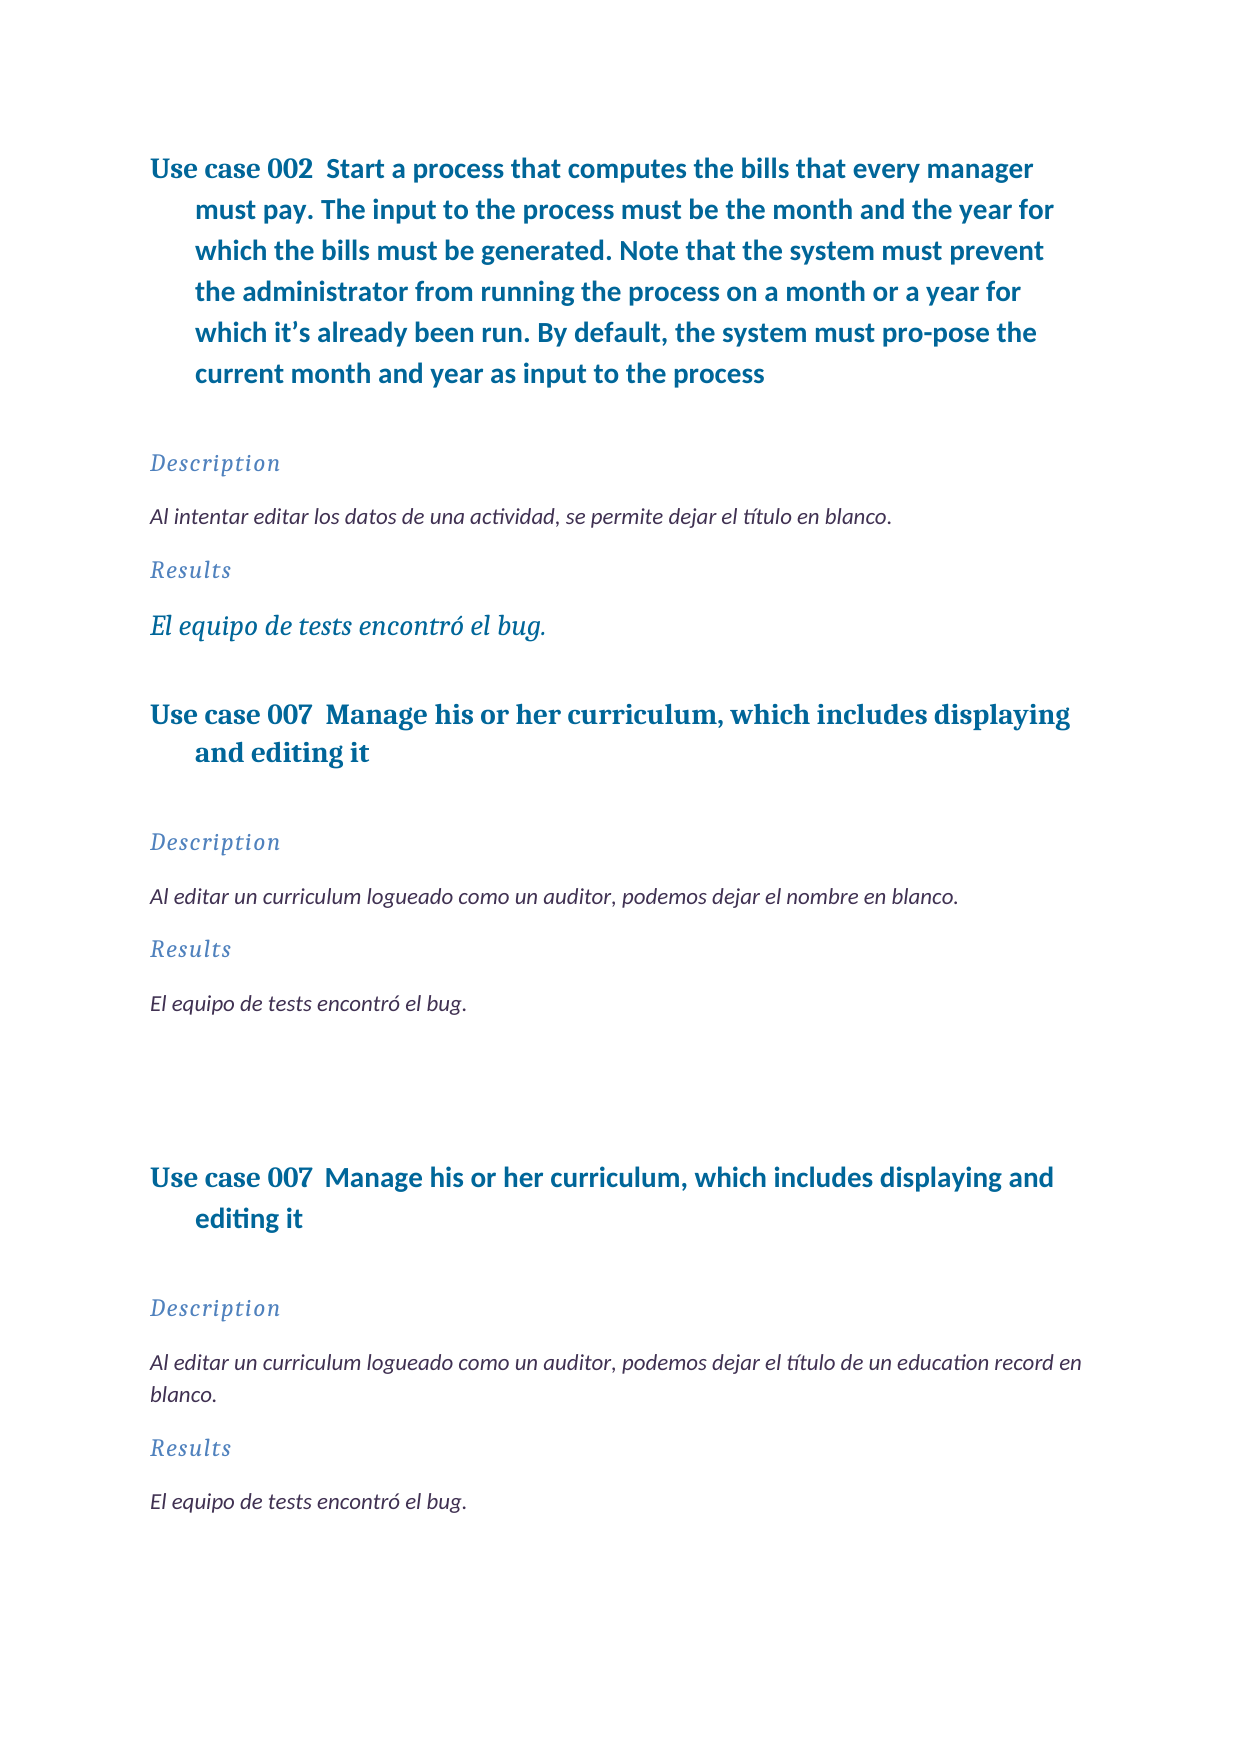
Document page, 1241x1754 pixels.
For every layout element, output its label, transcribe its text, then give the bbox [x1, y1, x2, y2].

subtitle Use case 007 Manage his or her curriculum, which includes displaying and editing it [150, 698, 1090, 770]
text El equipo de tests encontró el bug. [150, 609, 1090, 643]
subtitle Description [150, 1294, 1090, 1323]
subtitle Results [150, 1433, 1090, 1462]
text Al intentar editar los datos de una actividad, se permite dejar el título en blanco. [150, 502, 1090, 531]
subtitle Description [150, 449, 1090, 477]
text Al editar un curriculum logueado como un auditor, podemos dejar el nombre en blanco. [150, 882, 1090, 910]
text El equipo de tests encontró el bug. [150, 1487, 1090, 1515]
subtitle Results [150, 556, 1090, 584]
subtitle Use case 007 Manage his or her curriculum, which includes displaying and editing it [150, 1159, 1090, 1236]
subtitle Results [150, 935, 1090, 964]
subtitle Use case 002 Start a process that computes the bills that every manager must pay. The input to the process must be the month and the year for which the bills must be generated. Note that the system must prevent the administrator from running the process on a month or a year for which it’s already been run. By default, the system must pro-pose the current month and year as input to the process [150, 150, 1090, 390]
text El equipo de tests encontró el bug. [150, 989, 1090, 1017]
text Al editar un curriculum logueado como un auditor, podemos dejar el título de un education record en blanco. [150, 1348, 1090, 1408]
subtitle Description [150, 828, 1090, 857]
